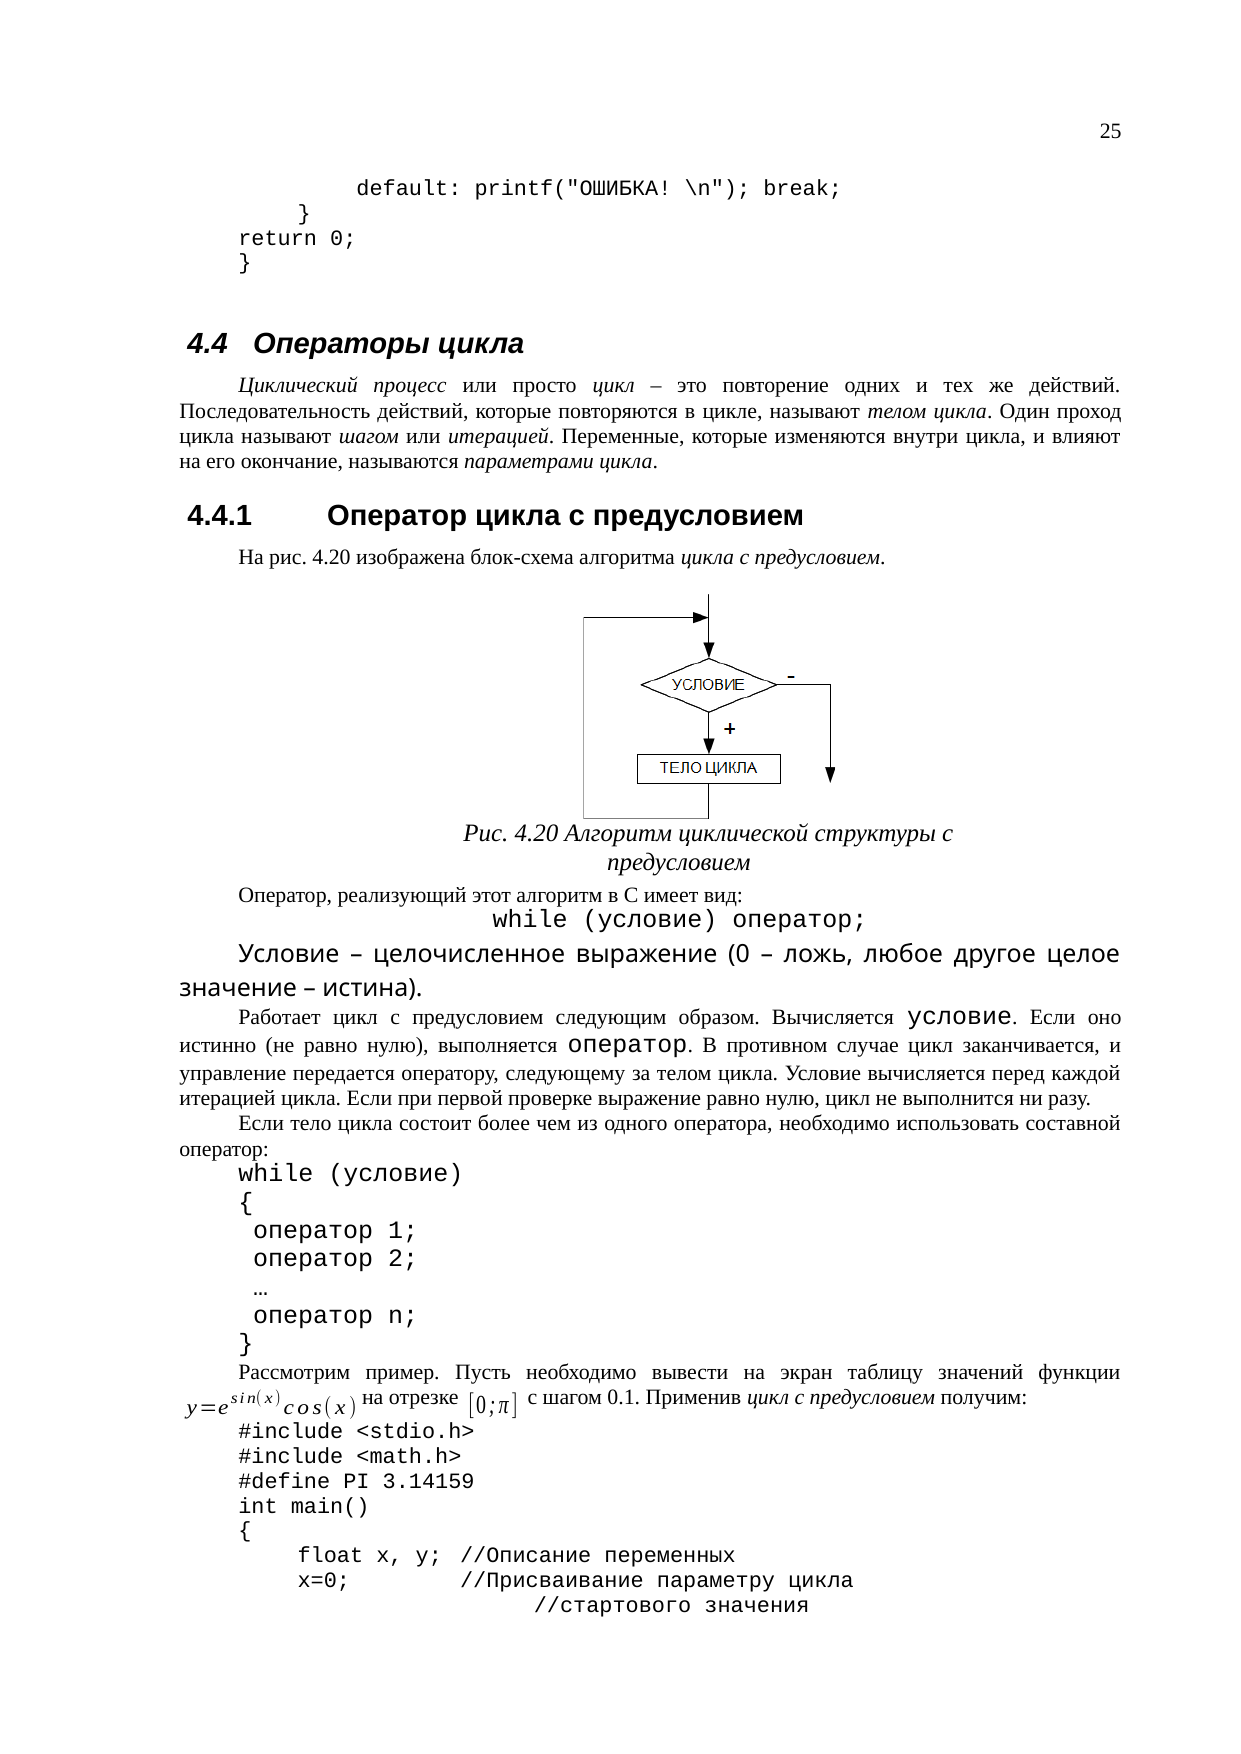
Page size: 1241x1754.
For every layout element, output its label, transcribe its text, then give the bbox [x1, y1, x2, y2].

text Работает цикл с предусловием следующим образом. Вычисляется условие. Если оно истинно (не равно нулю), выполняется оператор. В противном случае цикл заканчивается, и управление передается оператору, следующему за телом цикла. Условие вычисляется перед каждой итерацией цикла. Если при первой проверке выражение равно нулю, цикл не выполнится ни разу. [179, 1003, 1121, 1110]
text Условие – целочисленное выражение (0 – ложь, любое другое целое значение – истина). [179, 935, 1121, 1003]
text while (условие) [179, 1161, 1121, 1189]
text float x, y; //Описание переменных [238, 1544, 1121, 1569]
text Рассмотрим пример. Пусть необходимо вывести на экран таблицу значений функции на отрезке с шагом 0.1. Применив цикл с предусловием получим: [179, 1359, 1121, 1420]
text { [179, 1189, 1121, 1217]
subtitle Оператор цикла с предусловием [179, 498, 1121, 532]
text #include <math.h> [238, 1445, 1121, 1470]
text оператор 2; [179, 1246, 1121, 1274]
text #define PI 3.14159 [238, 1470, 1121, 1495]
text int main() [238, 1495, 1121, 1519]
text оператор 1; [179, 1217, 1121, 1246]
text return 0; [238, 227, 1121, 251]
text #include <stdio.h> [238, 1420, 1121, 1445]
text { [238, 1519, 1121, 1544]
text Циклический процесс или просто цикл – это повторение одних и тех же действий. Последовательность действий, которые повторяются в цикле, называют телом цикла. Один проход цикла называют шагом или итерацией. Переменные, которые изменяются внутри цикла, и влияют на его окончание, называются параметрами цикла. [179, 372, 1121, 473]
text default: printf("ОШИБКА! \n"); break; [238, 177, 1121, 202]
text На рис. 4.20 изображена блок-схема алгоритма цикла с предусловием. [179, 544, 1121, 569]
text Оператор, реализующий этот алгоритм в С имеет вид: [179, 882, 1121, 907]
text while (условие) оператор; [179, 907, 1121, 935]
text x=0; //Присваивание параметру цикла [238, 1569, 1121, 1594]
subtitle Операторы цикла [179, 326, 1121, 360]
text //стартового значения [238, 1594, 1121, 1619]
text Рис. 4.20 Алгоритм циклической структуры с предусловием [389, 818, 971, 876]
text … [179, 1274, 1121, 1302]
picture [583, 594, 836, 819]
text оператор n; [179, 1302, 1121, 1331]
text } [179, 1331, 1121, 1359]
text } [238, 251, 1121, 276]
text Если тело цикла состоит более чем из одного оператора, необходимо использовать составной оператор: [179, 1110, 1121, 1161]
text } [238, 202, 1121, 227]
